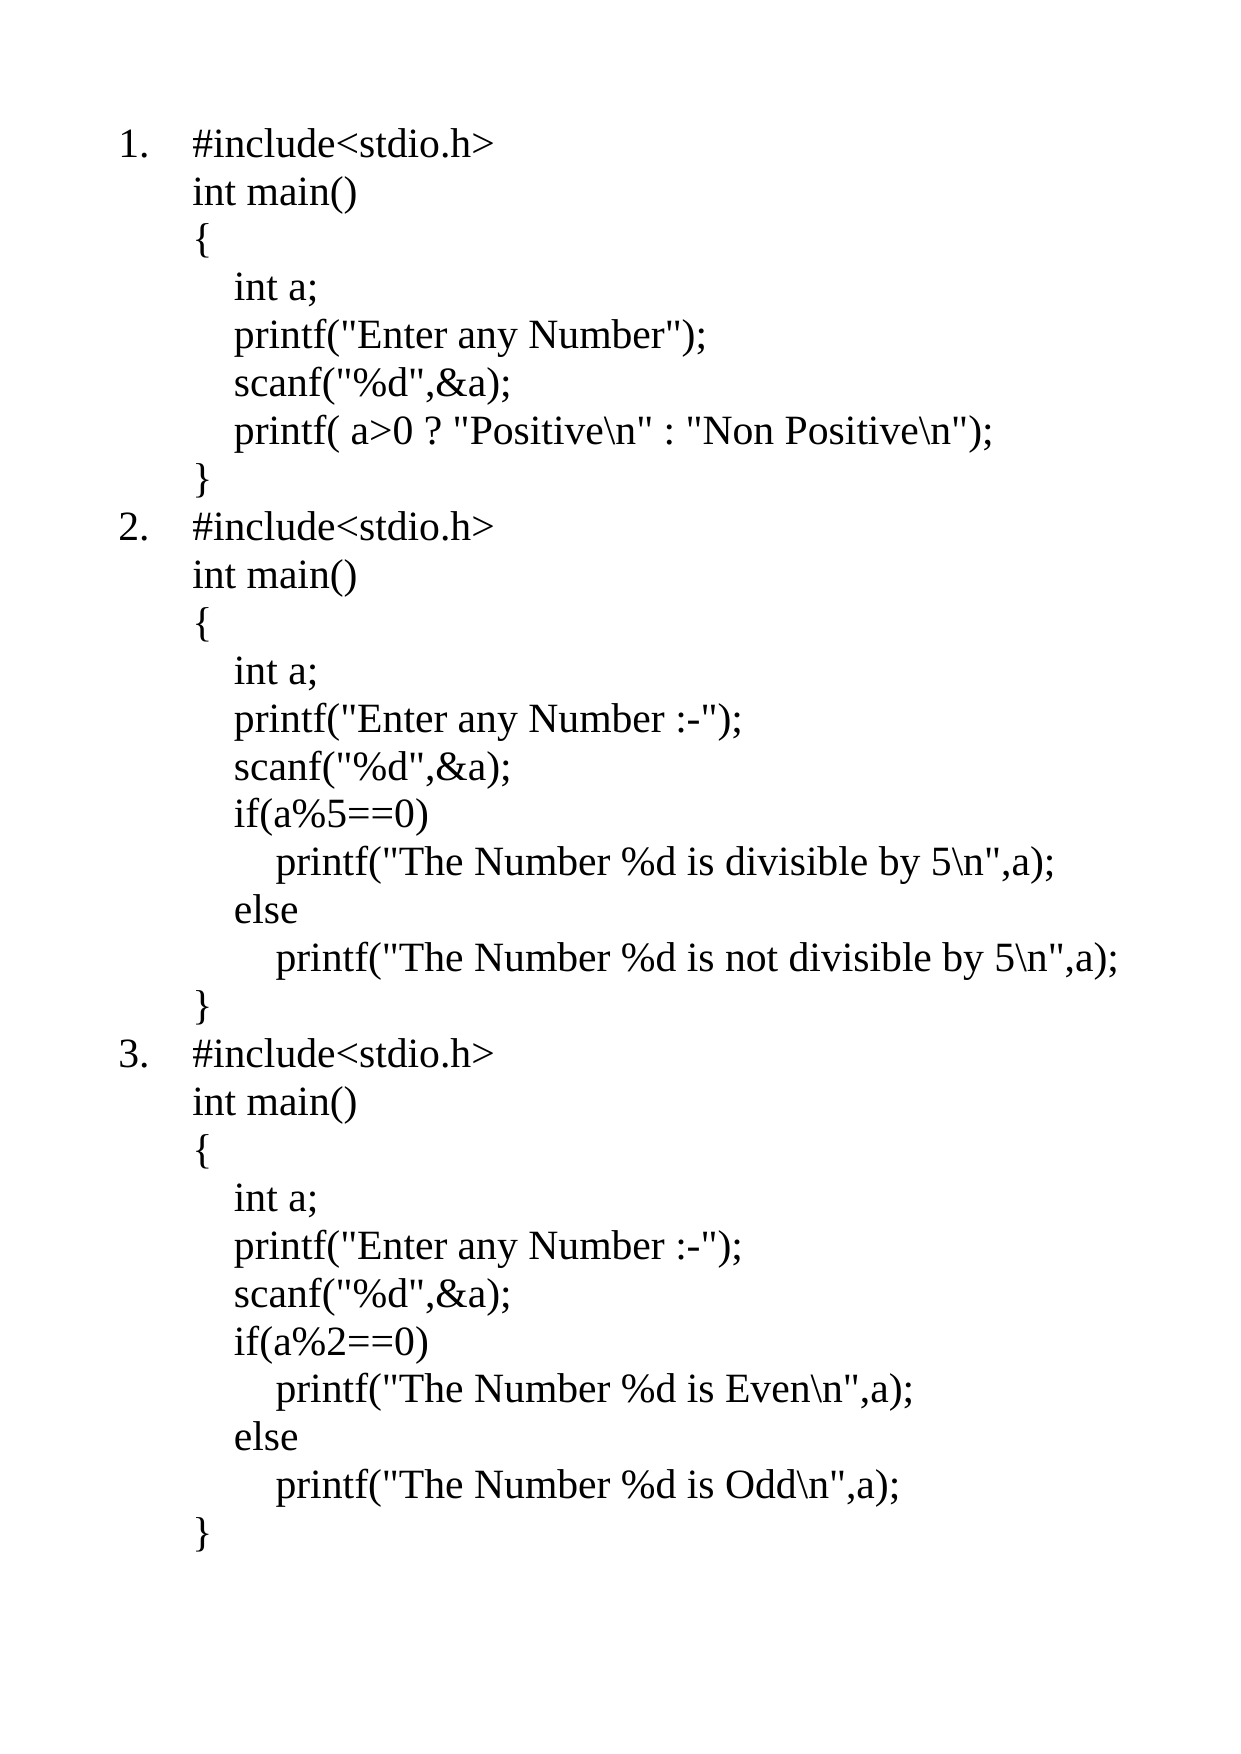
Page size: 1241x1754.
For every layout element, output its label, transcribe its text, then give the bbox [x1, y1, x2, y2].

text { [118, 597, 1122, 645]
text else [118, 885, 1122, 933]
text 1. #include<stdio.h> [118, 118, 1122, 166]
text } [118, 453, 1122, 501]
text { [118, 214, 1122, 262]
text printf( a>0 ? "Positive\n" : "Non Positive\n"); [118, 406, 1122, 453]
text if(a%2==0) [118, 1316, 1122, 1364]
text int a; [118, 262, 1122, 310]
text int main() [118, 549, 1122, 597]
text printf("Enter any Number"); [118, 310, 1122, 358]
text { [118, 1124, 1122, 1172]
text int a; [118, 645, 1122, 693]
text else [118, 1412, 1122, 1460]
text printf("The Number %d is Odd\n",a); [118, 1460, 1122, 1508]
text scanf("%d",&a); [118, 358, 1122, 406]
text if(a%5==0) [118, 789, 1122, 837]
text printf("Enter any Number :-"); [118, 693, 1122, 741]
text } [118, 981, 1122, 1028]
text int main() [118, 1076, 1122, 1124]
text 2. #include<stdio.h> [118, 501, 1122, 549]
text printf("The Number %d is divisible by 5\n",a); [118, 837, 1122, 885]
text 3. #include<stdio.h> [118, 1028, 1122, 1076]
text printf("Enter any Number :-"); [118, 1220, 1122, 1268]
text printf("The Number %d is not divisible by 5\n",a); [118, 933, 1122, 981]
text int main() [118, 166, 1122, 214]
text scanf("%d",&a); [118, 741, 1122, 789]
text scanf("%d",&a); [118, 1268, 1122, 1316]
text } [118, 1508, 1122, 1556]
text printf("The Number %d is Even\n",a); [118, 1364, 1122, 1412]
text int a; [118, 1172, 1122, 1220]
